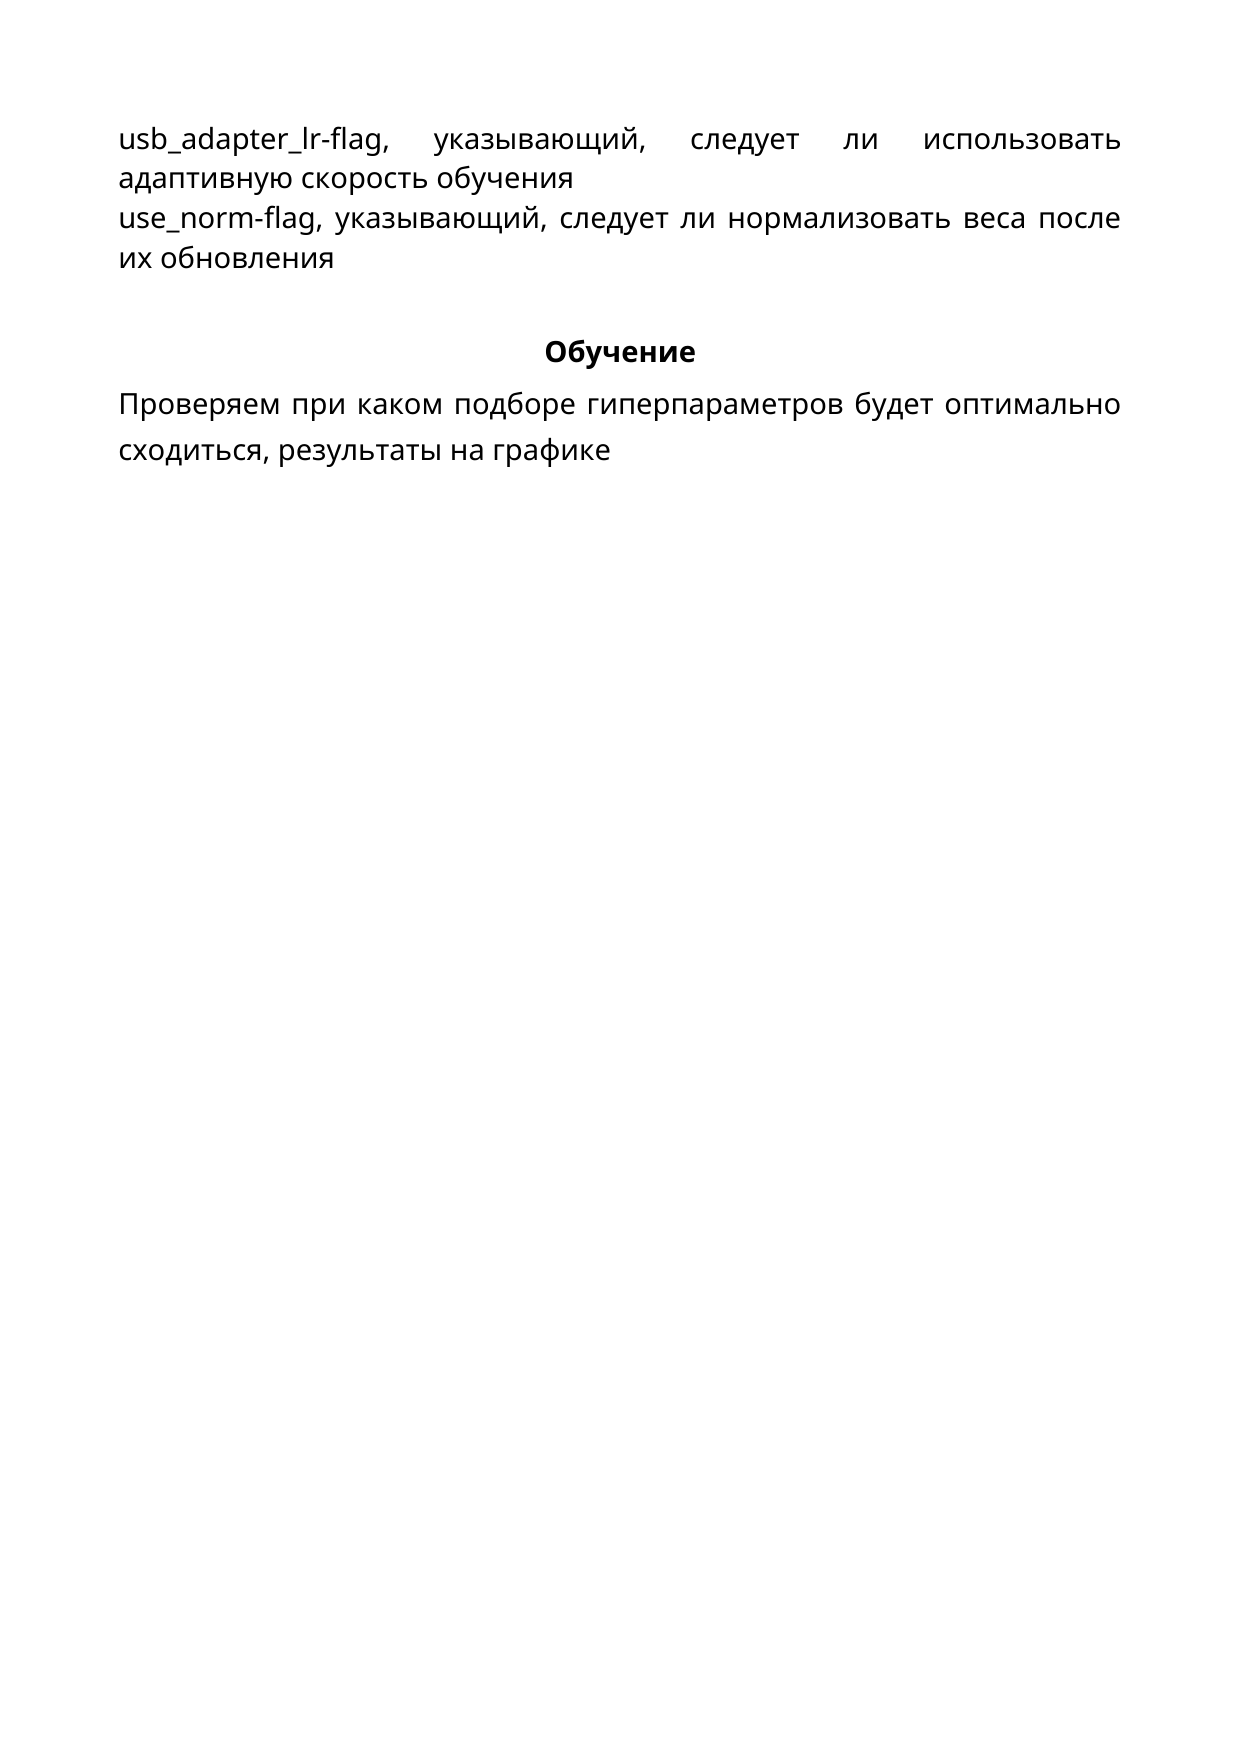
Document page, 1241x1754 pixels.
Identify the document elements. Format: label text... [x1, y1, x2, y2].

text Проверяем при каком подборе гиперпараметров будет оптимально сходиться, результаты на графике [118, 383, 1122, 469]
text use_norm-flag, указывающий, следует ли нормализовать веса после их обновления [118, 197, 1122, 277]
subtitle Обучение [118, 331, 1122, 371]
text usb_adapter_lr-flag, указывающий, следует ли использовать адаптивную скорость обучения [118, 118, 1122, 197]
